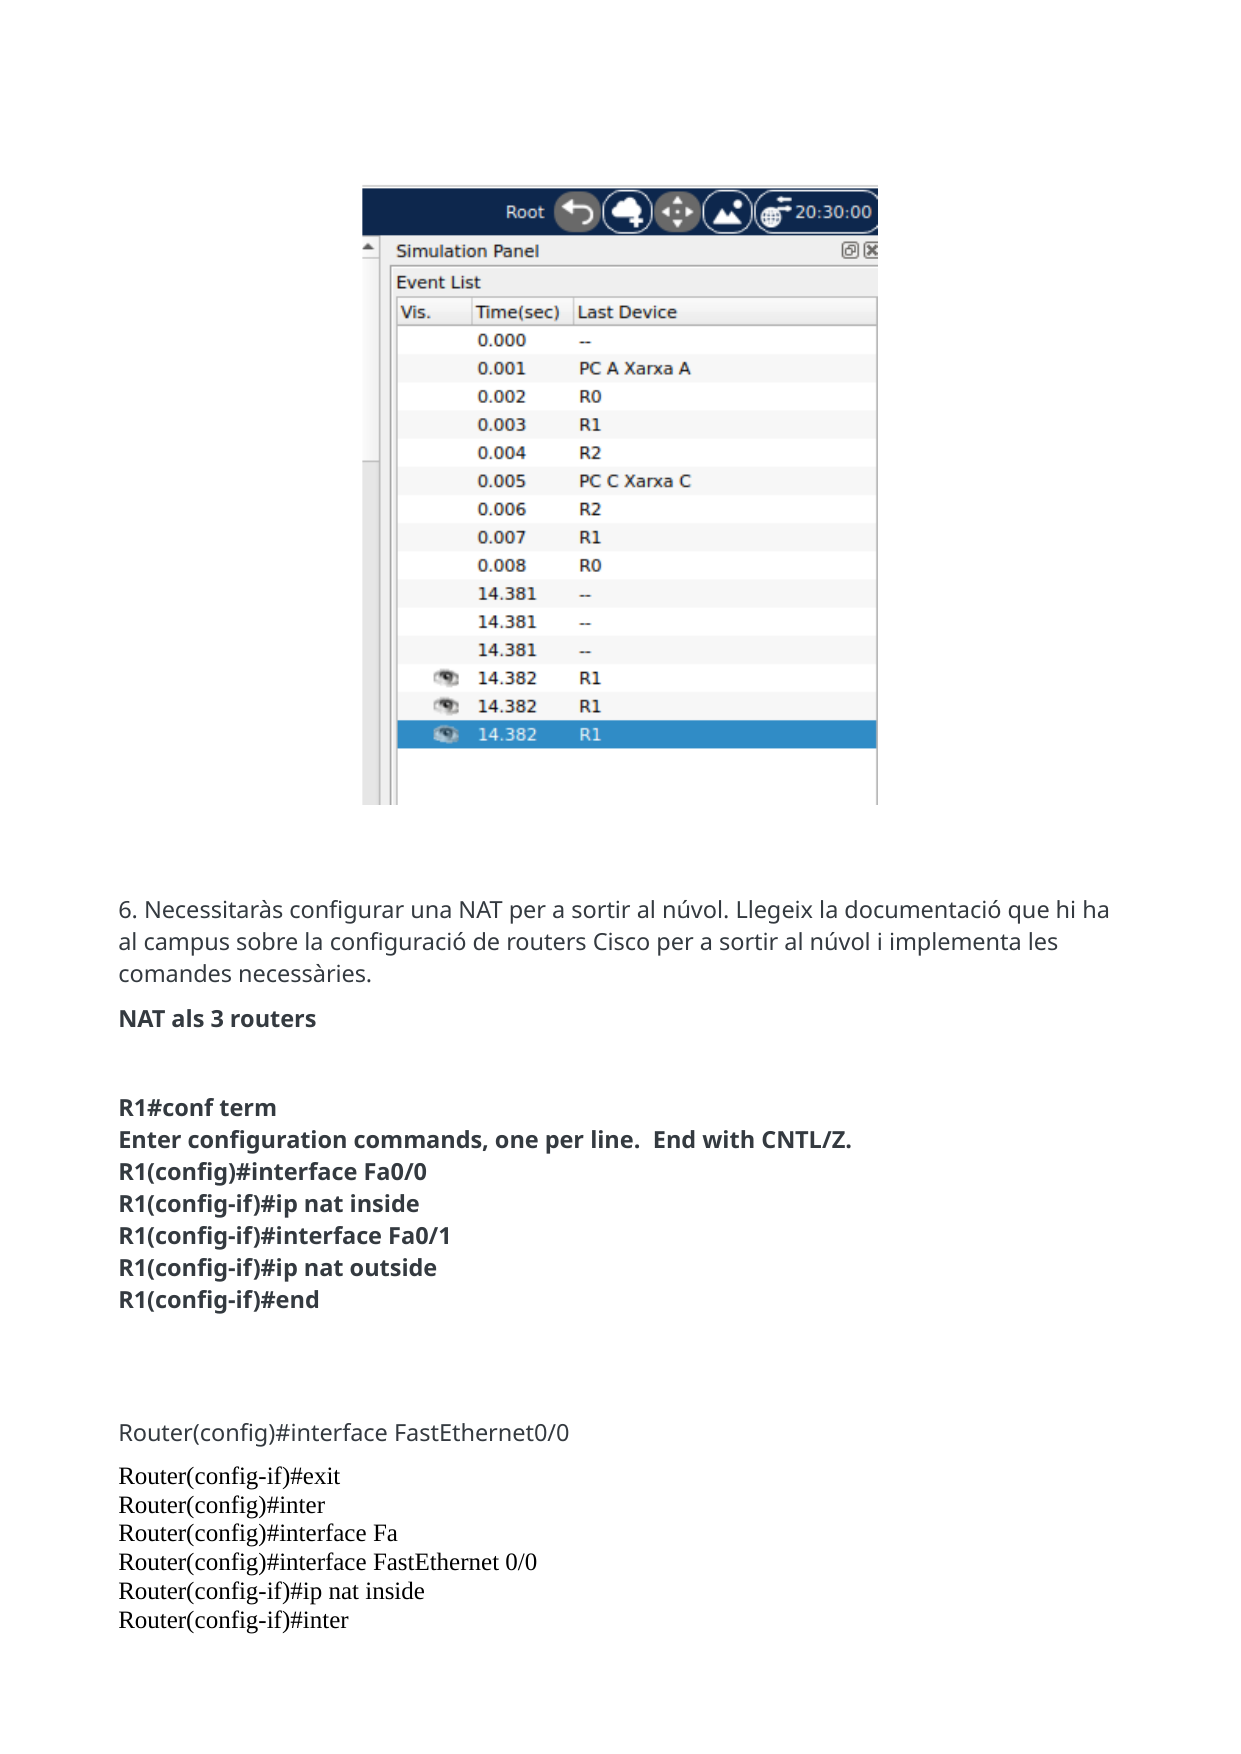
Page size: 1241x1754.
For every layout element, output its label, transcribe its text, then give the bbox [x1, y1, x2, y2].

text Router(config)#interface FastEthernet0/0 [118, 1416, 1122, 1448]
text Router(config)#interface Fa [118, 1518, 1122, 1547]
text Router(config)#inter [118, 1490, 1122, 1518]
text Router(config)#interface FastEthernet 0/0 [118, 1547, 1122, 1576]
text Router(config-if)#inter [118, 1605, 1122, 1633]
text R1#conf term Enter configuration commands, one per line. End with CNTL/Z. R1(config)#interface Fa0/0 R1(config-if)#ip nat inside R1(config-if)#interface Fa0/1 R1(config-if)#ip nat outside R1(config-if)#end [118, 1091, 1122, 1315]
picture [362, 162, 878, 805]
text Router(config-if)#ip nat inside [118, 1576, 1122, 1605]
text 6. Necessitaràs configurar una NAT per a sortir al núvol. Llegeix la documentació que hi ha al campus sobre la configuració de routers Cisco per a sortir al núvol i implementa les comandes necessàries. [118, 894, 1122, 990]
text Router(config-if)#exit [118, 1461, 1122, 1490]
text NAT als 3 routers [118, 1002, 1122, 1034]
